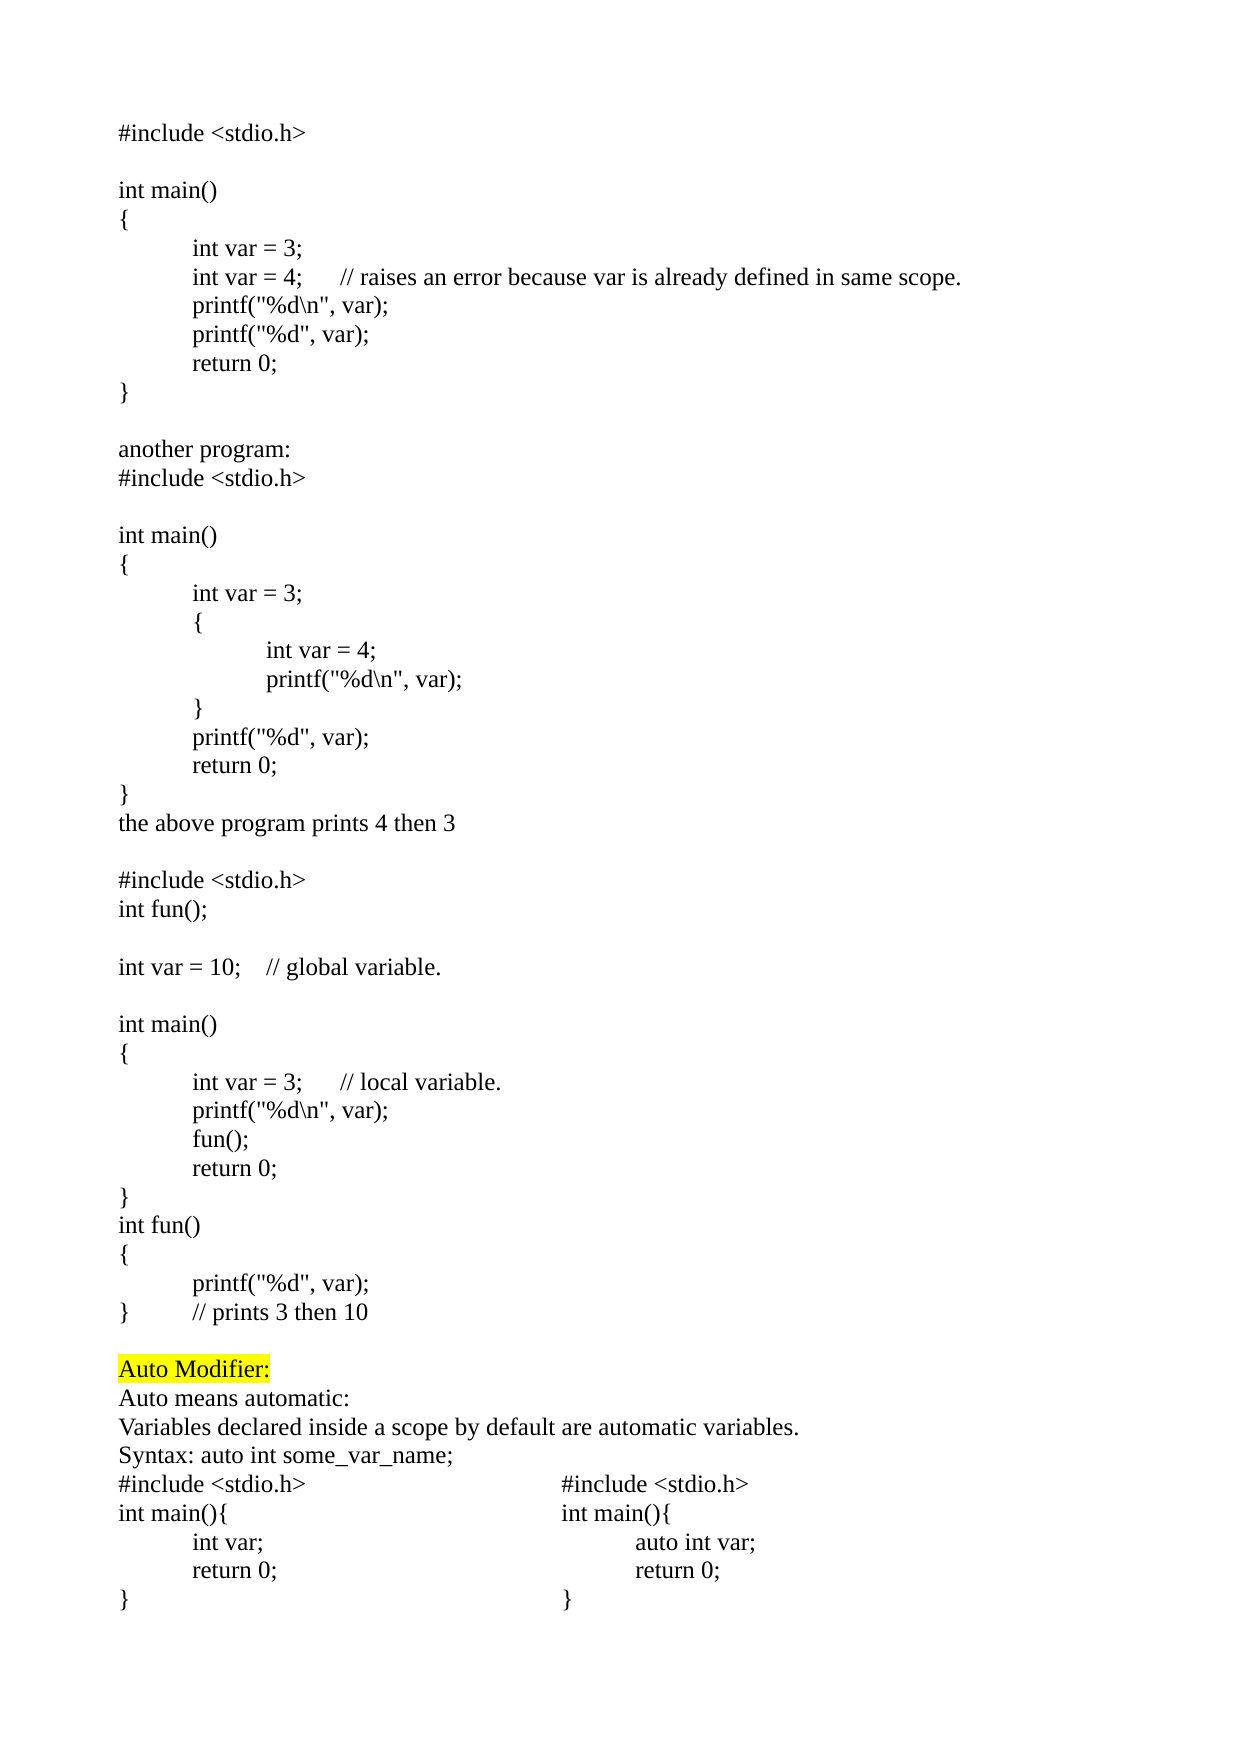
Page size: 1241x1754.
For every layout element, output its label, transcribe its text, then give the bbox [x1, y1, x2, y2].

text another program: [118, 434, 1122, 463]
text { [118, 1038, 1122, 1067]
text #include <stdio.h> [118, 463, 1122, 492]
text #include <stdio.h> [118, 118, 1122, 147]
text fun(); [118, 1124, 1122, 1153]
text int var; auto int var; [118, 1527, 1122, 1556]
text Variables declared inside a scope by default are automatic variables. [118, 1412, 1122, 1441]
text Auto Modifier: [118, 1354, 1122, 1383]
text int var = 4; // raises an error because var is already defined in same scope. [118, 262, 1122, 291]
text int var = 3; [118, 578, 1122, 607]
text return 0; [118, 1153, 1122, 1182]
text #include <stdio.h> [118, 866, 1122, 894]
text } [118, 1182, 1122, 1211]
text { [118, 549, 1122, 578]
text int main() [118, 521, 1122, 549]
text #include <stdio.h> #include <stdio.h> [118, 1469, 1122, 1498]
text Auto means automatic: [118, 1383, 1122, 1412]
text printf("%d\n", var); [118, 1096, 1122, 1124]
text int var = 3; // local variable. [118, 1067, 1122, 1096]
text the above program prints 4 then 3 [118, 808, 1122, 837]
text printf("%d\n", var); [118, 291, 1122, 319]
text return 0; [118, 751, 1122, 779]
text int main() [118, 1009, 1122, 1038]
text printf("%d", var); [118, 319, 1122, 348]
text { [118, 607, 1122, 636]
text int main(){ int main(){ [118, 1498, 1122, 1527]
text int var = 3; [118, 233, 1122, 262]
text printf("%d\n", var); [118, 664, 1122, 693]
text int var = 10; // global variable. [118, 952, 1122, 981]
text printf("%d", var); [118, 1268, 1122, 1297]
text Syntax: auto int some_var_name; [118, 1441, 1122, 1469]
text printf("%d", var); [118, 722, 1122, 751]
text } [118, 377, 1122, 406]
text int var = 4; [118, 636, 1122, 664]
text } } [118, 1584, 1122, 1613]
text } [118, 693, 1122, 722]
text int fun() [118, 1211, 1122, 1239]
text return 0; return 0; [118, 1556, 1122, 1584]
text { [118, 1239, 1122, 1268]
text } // prints 3 then 10 [118, 1297, 1122, 1326]
text return 0; [118, 348, 1122, 377]
text { [118, 204, 1122, 233]
text } [118, 779, 1122, 808]
text int main() [118, 176, 1122, 204]
text int fun(); [118, 894, 1122, 923]
